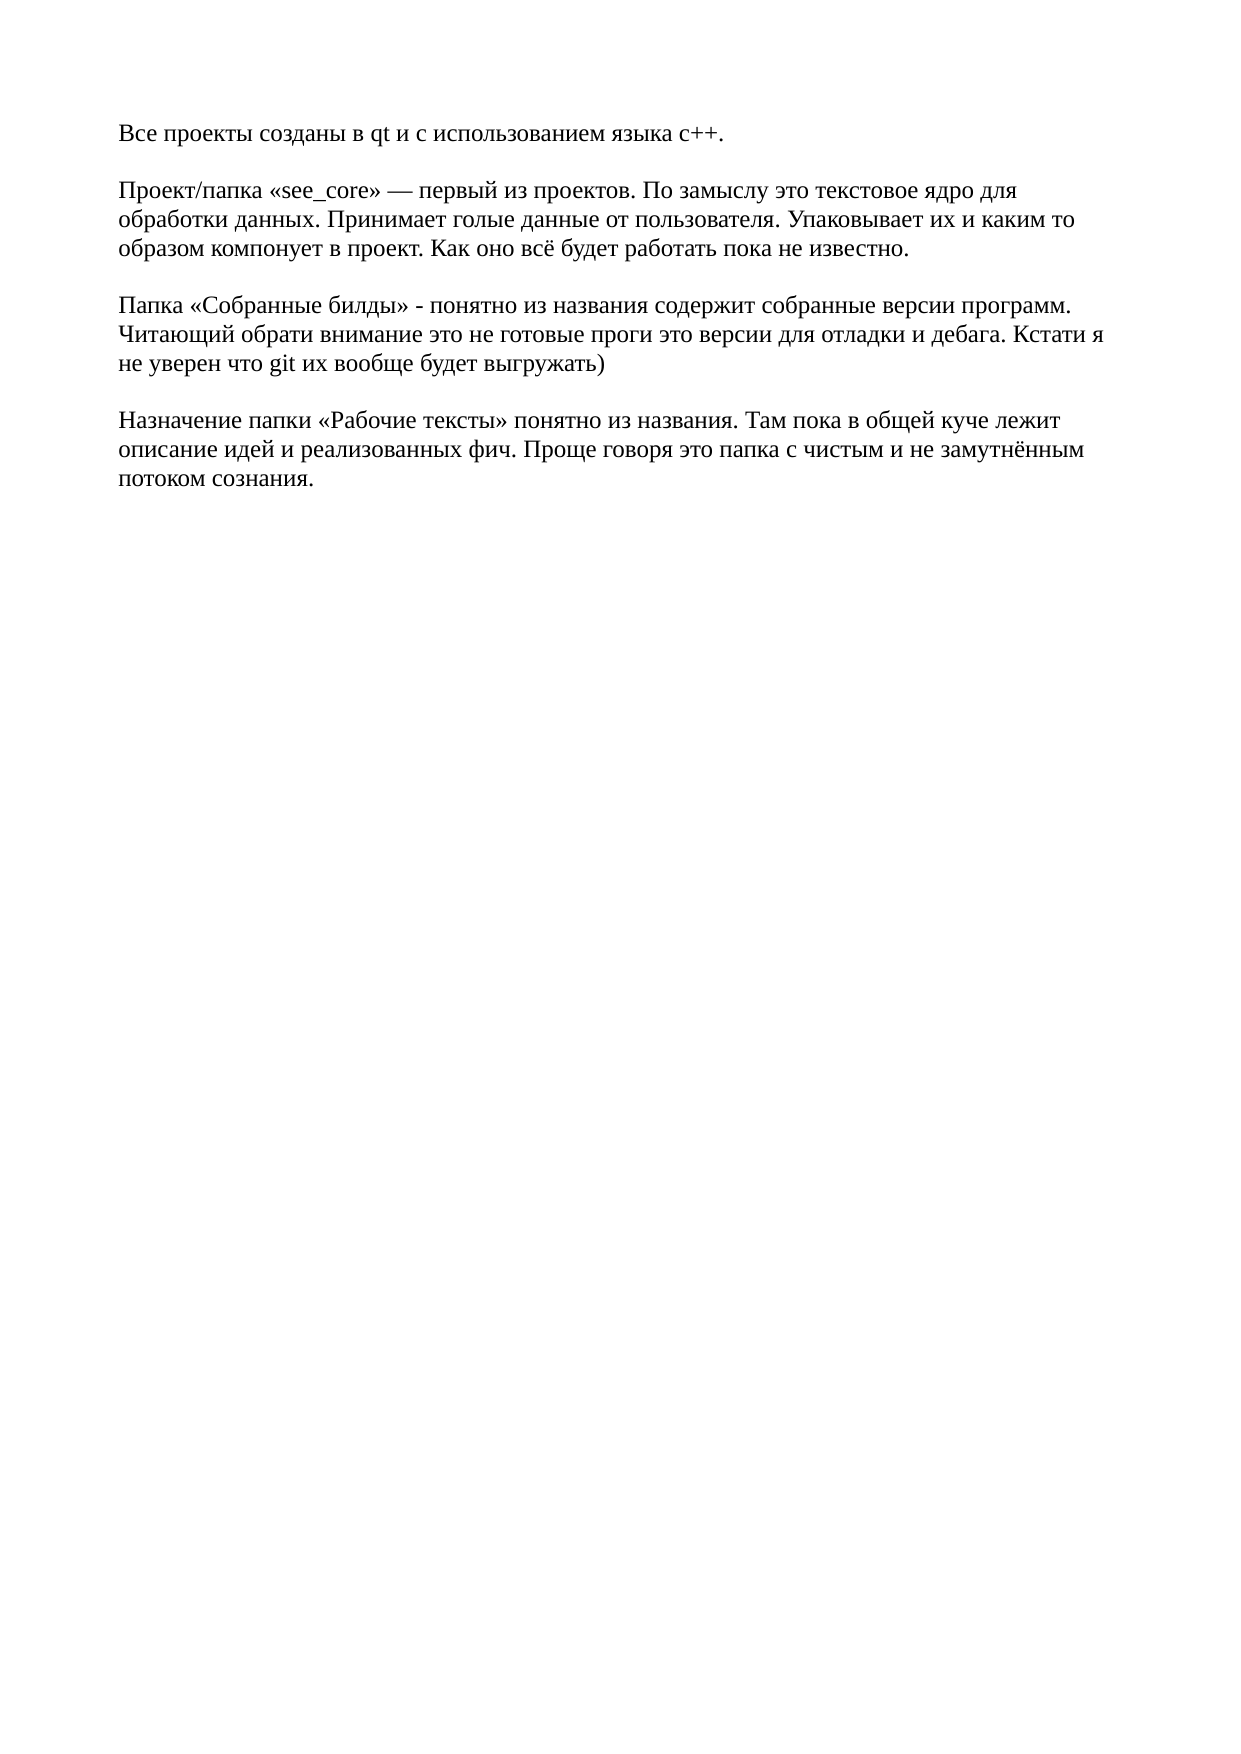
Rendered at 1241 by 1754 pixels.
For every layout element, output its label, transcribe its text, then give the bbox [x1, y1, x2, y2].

text Все проекты созданы в qt и с использованием языка с++. [118, 118, 1122, 147]
text Назначение папки «Рабочие тексты» понятно из названия. Там пока в общей куче лежит описание идей и реализованных фич. Проще говоря это папка с чистым и не замутнённым потоком сознания. [118, 406, 1122, 492]
text Папка «Собранные билды» - понятно из названия содержит собранные версии программ. Читающий обрати внимание это не готовые проги это версии для отладки и дебага. Кстати я не уверен что git их вообще будет выгружать) [118, 291, 1122, 377]
text Проект/папка «see_core» — первый из проектов. По замыслу это текстовое ядро для обработки данных. Принимает голые данные от пользователя. Упаковывает их и каким то образом компонует в проект. Как оно всё будет работать пока не известно. [118, 176, 1122, 262]
